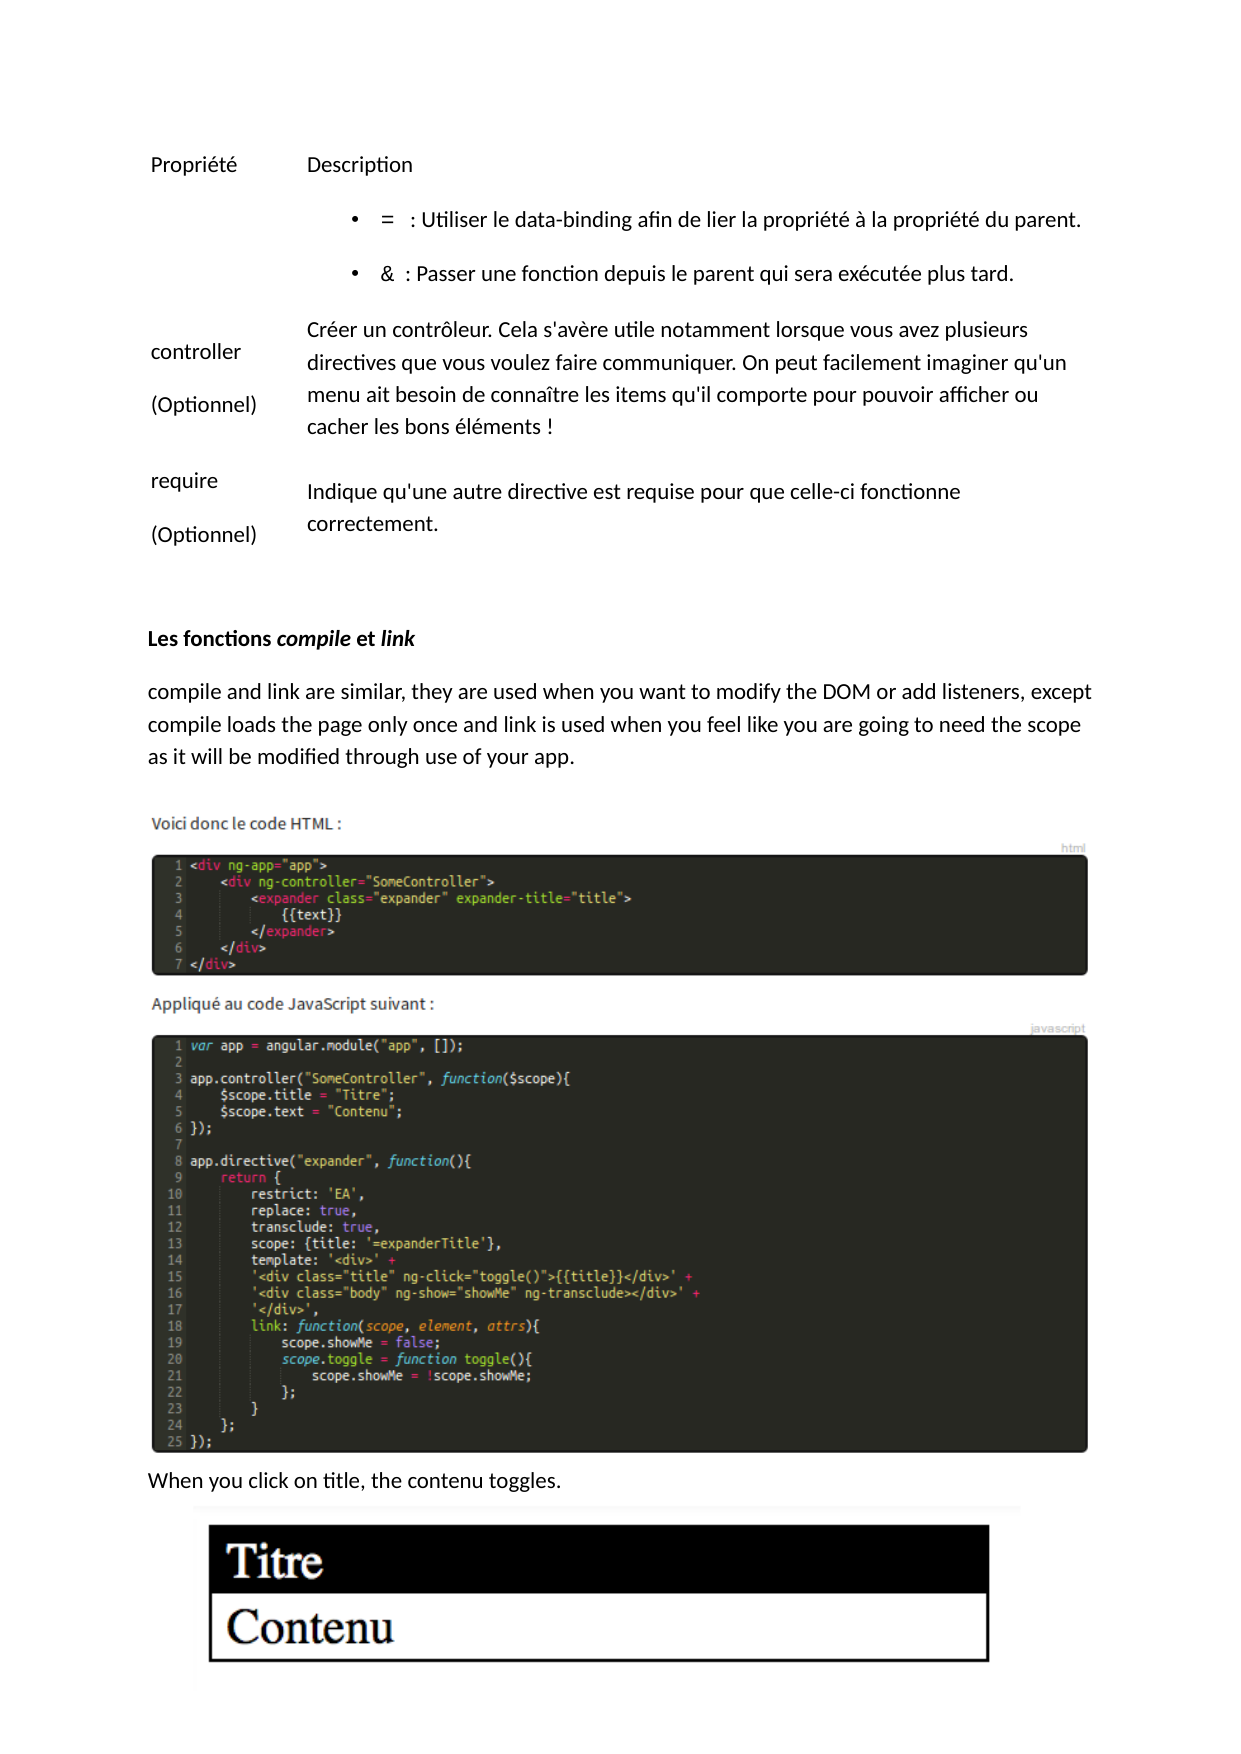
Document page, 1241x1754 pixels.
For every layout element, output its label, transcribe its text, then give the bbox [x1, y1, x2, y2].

table_cell [148, 202, 304, 312]
picture [147, 795, 1093, 1463]
table_cell controller (Optionnel) [148, 313, 304, 464]
table_cell Créer un nouveau contexte au lieu d'hériter du contexte du parent. Trois options s'offrent à vous lorsque vous souhaitez avoir un contexte. Soit : Vous utilisez le contexte existant qui est celui dans lequel évolue votre directive (valeur par défaut). Vous définissez un nouveau contexte qui va hériter du contexte du parent (en l'occurrence le contrôleur qui encapsule votre directive). Vous créez un contexte isolé qui n'hérite pas des propriétés du contexte du parent à moins que vous spécifiiez les attributs dont vous voulez hériter. Voila la syntaxe que vous devrez utiliser pour avoir le comportement voulu : contexte existant : scope : false nouveau contexte : scope : true contexte isolé : scope: { attributeName1: 'BINDING STRATEGIE',...} La stratégie de binding est définie selon trois symboles : @ : Passer l'attribut sous forme de chaîne de caractères. = : Utiliser le data-binding afin de lier la propriété à la propriété du parent. & : Passer une fonction depuis le parent qui sera exécutée plus tard. [304, 202, 1093, 312]
table_cell Créer un contrôleur. Cela s'avère utile notamment lorsque vous avez plusieurs directives que vous voulez faire communiquer. On peut facilement imaginer qu'un menu ait besoin de connaître les items qu'il comporte pour pouvoir afficher ou cacher les bons éléments ! [304, 313, 1093, 464]
table_cell Indique qu'une autre directive est requise pour que celle-ci fonctionne correctement. [304, 464, 1093, 571]
picture [155, 1495, 1101, 1695]
text compile and link are similar, they are used when you want to modify the DOM or add listeners, except compile loads the page only once and link is used when you feel like you are going to need the scope as it will be modified through use of your app. [148, 677, 1093, 770]
table_header Description [304, 148, 1093, 202]
table_header Propriété [148, 148, 304, 202]
text When you click on title, the contenu toggles. [148, 1463, 1093, 1494]
text Les fonctions compile et link [148, 624, 1093, 652]
table_cell require (Optionnel) [148, 464, 304, 571]
